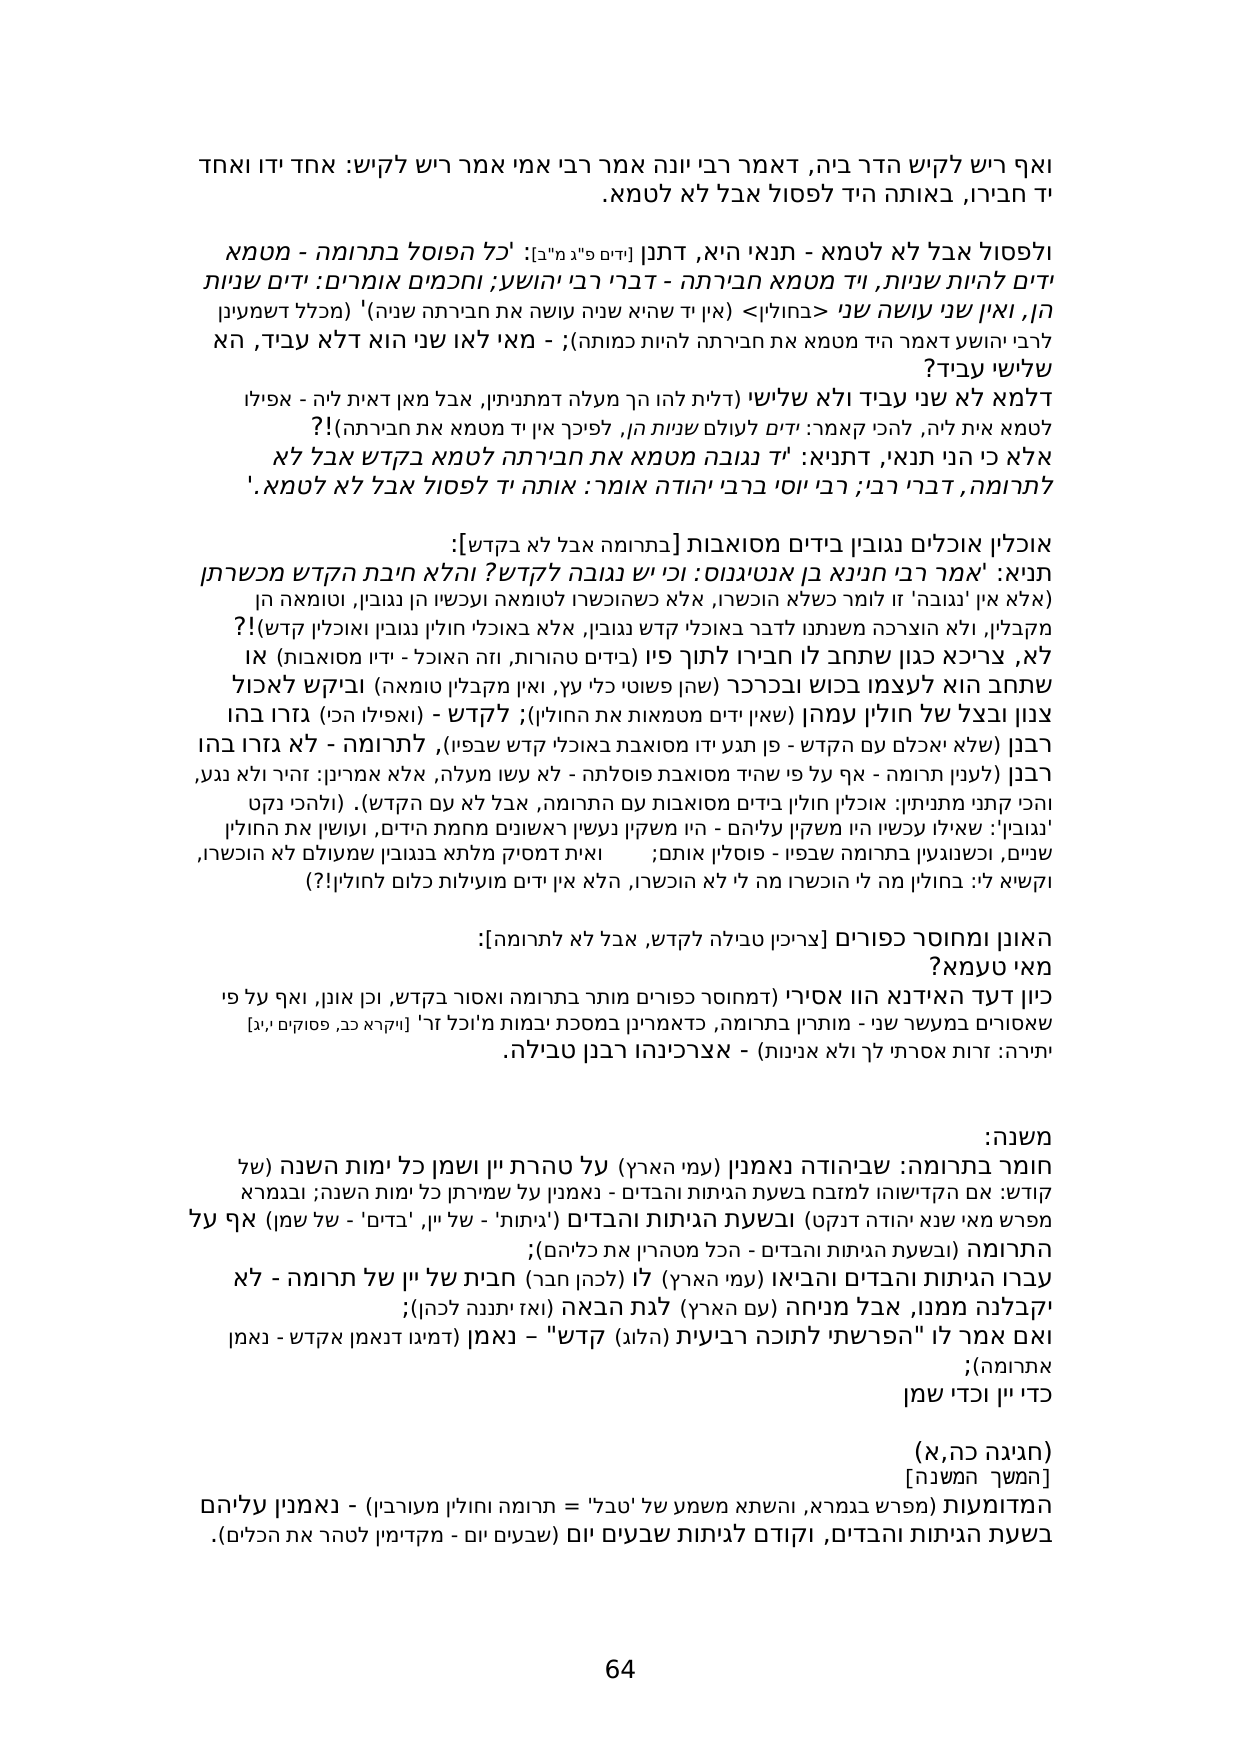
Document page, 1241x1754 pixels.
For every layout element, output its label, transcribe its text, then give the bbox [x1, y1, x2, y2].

text משנה: [187, 1122, 1053, 1151]
text כדי יין וכדי שמן [187, 1380, 1053, 1409]
text (חגיגה כה,א) [187, 1438, 1053, 1467]
text עברו הגיתות והבדים והביאו (עמי הארץ) לו (לכהן חבר) חבית של יין של תרומה - לא יקבלנה ממנו, אבל מניחה (עם הארץ) לגת הבאה (ואז יתננה לכהן); [187, 1263, 1053, 1321]
text המדומעות (מפרש בגמרא, והשתא משמע של 'טבל' = תרומה וחולין מעורבין) - נאמנין עליהם בשעת הגיתות והבדים, וקודם לגיתות שבעים יום (שבעים יום - מקדימין לטהר את הכלים). [187, 1490, 1053, 1549]
text [המשך המשנה] [187, 1467, 1053, 1490]
text ולפסול אבל לא לטמא - תנאי היא, דתנן [ידים פ"ג מ"ב]: 'כל הפוסל בתרומה - מטמא ידים להיות שניות, ויד מטמא חבירתה - דברי רבי יהושע; וחכמים אומרים: ידים שניות הן, ואין שני עושה שני <בחולין> (אין יד שהיא שניה עושה את חבירתה שניה)' (מכלל דשמעינן לרבי יהושע דאמר היד מטמא את חבירתה להיות כמותה); - מאי לאו שני הוא דלא עביד, הא שלישי עביד? [187, 237, 1053, 383]
text ואף ריש לקיש הדר ביה, דאמר רבי יונה אמר רבי אמי אמר ריש לקיש: אחד ידו ואחד יד חבירו, באותה היד לפסול אבל לא לטמא. [187, 150, 1053, 208]
text תניא: 'אמר רבי חנינא בן אנטיגנוס: וכי יש נגובה לקדש? והלא חיבת הקדש מכשרתן (אלא אין 'נגובה' זו לומר כשלא הוכשרו, אלא כשהוכשרו לטומאה ועכשיו הן נגובין, וטומאה הן מקבלין, ולא הוצרכה משנתנו לדבר באוכלי קדש נגובין, אלא באוכלי חולין נגובין ואוכלין קדש)!? לא, צריכא כגון שתחב לו חבירו לתוך פיו (בידים טהורות, וזה האוכל - ידיו מסואבות) או שתחב הוא לעצמו בכוש ובכרכר (שהן פשוטי כלי עץ, ואין מקבלין טומאה) וביקש לאכול צנון ובצל של חולין עמהן (שאין ידים מטמאות את החולין); לקדש - (ואפילו הכי) גזרו בהו רבנן (שלא יאכלם עם הקדש - פן תגע ידו מסואבת באוכלי קדש שבפיו), לתרומה - לא גזרו בהו רבנן (לענין תרומה - אף על פי שהיד מסואבת פוסלתה - לא עשו מעלה, אלא אמרינן: זהיר ולא נגע, והכי קתני מתניתין: אוכלין חולין בידים מסואבות עם התרומה, אבל לא עם הקדש). (ולהכי נקט 'נגובין': שאילו עכשיו היו משקין עליהם - היו משקין נעשין ראשונים מחמת הידים, ועושין את החולין שניים, וכשנוגעין בתרומה שבפיו - פוסלין אותם; ואית דמסיק מלתא בנגובין שמעולם לא הוכשרו, וקשיא לי: בחולין מה לי הוכשרו מה לי לא הוכשרו, הלא אין ידים מועילות כלום לחולין!?) [187, 558, 1053, 894]
text מאי טעמא? [187, 952, 1053, 981]
text האונן ומחוסר כפורים [צריכין טבילה לקדש, אבל לא לתרומה]: [187, 923, 1053, 952]
text אוכלין אוכלים נגובין בידים מסואבות [בתרומה אבל לא בקדש]: [187, 529, 1053, 558]
text חומר בתרומה: שביהודה נאמנין (עמי הארץ) על טהרת יין ושמן כל ימות השנה (של קודש: אם הקדישוהו למזבח בשעת הגיתות והבדים - נאמנין על שמירתן כל ימות השנה; ובגמרא מפרש מאי שנא יהודה דנקט) ובשעת הגיתות והבדים ('גיתות' - של יין, 'בדים' - של שמן) אף על התרומה (ובשעת הגיתות והבדים - הכל מטהרין את כליהם); [187, 1151, 1053, 1263]
text ואם אמר לו "הפרשתי לתוכה רביעית (הלוג) קדש" – נאמן (דמיגו דנאמן אקדש - נאמן אתרומה); [187, 1321, 1053, 1380]
text אלא כי הני תנאי, דתניא: 'יד נגובה מטמא את חבירתה לטמא בקדש אבל לא לתרומה, דברי רבי; רבי יוסי ברבי יהודה אומר: אותה יד לפסול אבל לא לטמא.' [187, 442, 1053, 500]
text דלמא לא שני עביד ולא שלישי (דלית להו הך מעלה דמתניתין, אבל מאן דאית ליה - אפילו לטמא אית ליה, להכי קאמר: ידים לעולם שניות הן, לפיכך אין יד מטמא את חבירתה)!? [187, 383, 1053, 442]
text כיון דעד האידנא הוו אסירי (דמחוסר כפורים מותר בתרומה ואסור בקדש, וכן אונן, ואף על פי שאסורים במעשר שני - מותרין בתרומה, כדאמרינן במסכת יבמות מ'וכל זר' [ויקרא כב, פסוקים י,יג] יתירה: זרות אסרתי לך ולא אנינות) - אצרכינהו רבנן טבילה. [187, 981, 1053, 1064]
